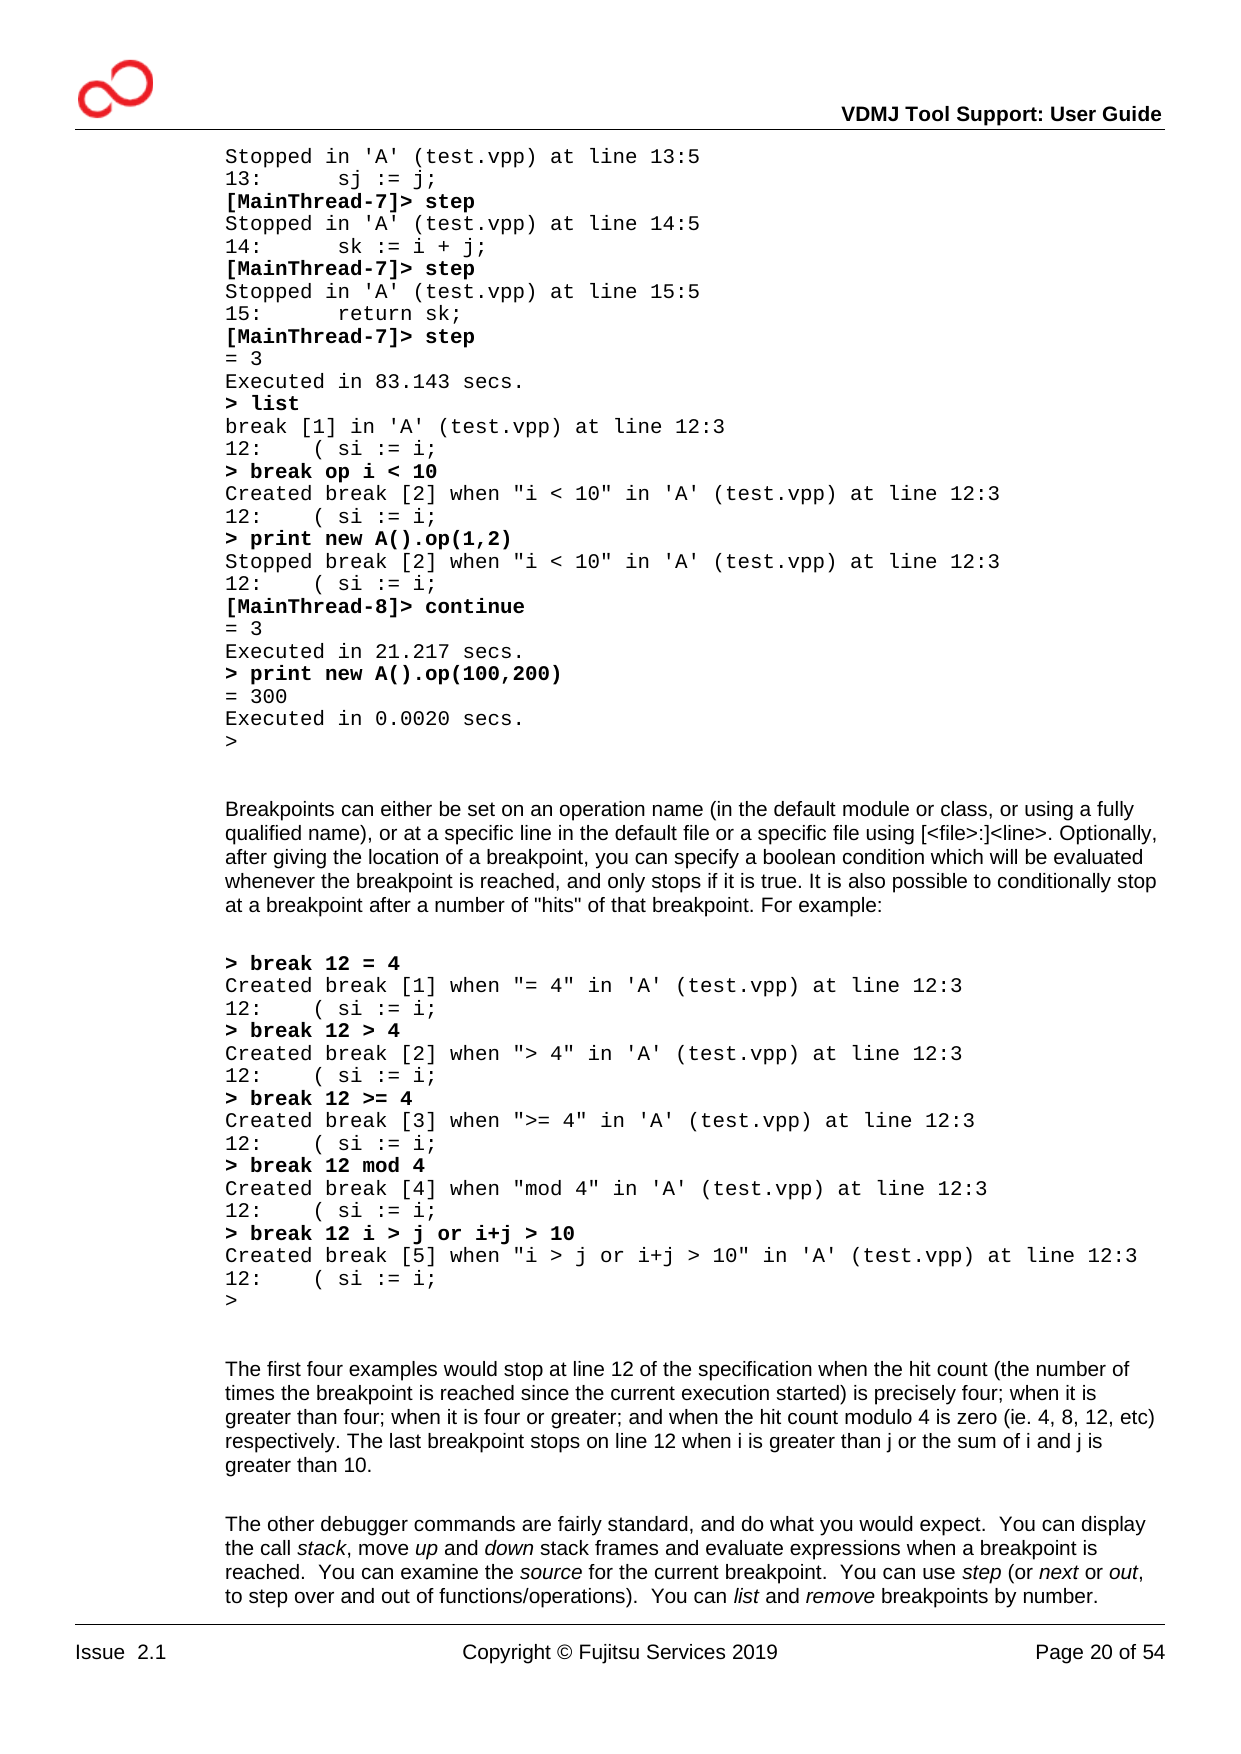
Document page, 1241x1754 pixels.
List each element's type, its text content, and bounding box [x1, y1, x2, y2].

text > [225, 730, 1165, 753]
text Executed in 83.143 secs. [225, 370, 1165, 393]
text [MainThread-7]> step [225, 190, 1165, 213]
text [MainThread-7]> step [225, 325, 1165, 348]
text Stopped in 'A' (test.vpp) at line 15:5 [225, 280, 1165, 303]
text Created break [5] when "i > j or i+j > 10" in 'A' (test.vpp) at line 12:3 [225, 1245, 1165, 1267]
text > break 12 > 4 [225, 1020, 1165, 1042]
text Created break [1] when "= 4" in 'A' (test.vpp) at line 12:3 [225, 975, 1165, 997]
text 12: ( si := i; [225, 1267, 1165, 1290]
text 12: ( si := i; [225, 1200, 1165, 1222]
text > break 12 mod 4 [225, 1155, 1165, 1177]
text Stopped break [2] when "i < 10" in 'A' (test.vpp) at line 12:3 [225, 550, 1165, 573]
text > list [225, 393, 1165, 415]
text Stopped in 'A' (test.vpp) at line 14:5 [225, 213, 1165, 235]
text > break op i < 10 [225, 460, 1165, 483]
text > break 12 i > j or i+j > 10 [225, 1222, 1165, 1245]
text > break 12 >= 4 [225, 1087, 1165, 1110]
text 15: return sk; [225, 303, 1165, 325]
text > break 12 = 4 [225, 952, 1165, 975]
text Created break [3] when ">= 4" in 'A' (test.vpp) at line 12:3 [225, 1110, 1165, 1132]
text 12: ( si := i; [225, 505, 1165, 528]
text [MainThread-7]> step [225, 258, 1165, 280]
text > print new A().op(1,2) [225, 528, 1165, 550]
text Executed in 0.0020 secs. [225, 708, 1165, 730]
text The other debugger commands are fairly standard, and do what you would expect. You can display the call stack, move up and down stack frames and evaluate expressions when a breakpoint is reached. You can examine the source for the current breakpoint. You can use step (or next or out, to step over and out of functions/operations). You can list and remove breakpoints by number. [225, 1512, 1165, 1608]
text = 3 [225, 618, 1165, 640]
text 12: ( si := i; [225, 1065, 1165, 1087]
text 13: sj := j; [225, 168, 1165, 190]
text Created break [2] when "> 4" in 'A' (test.vpp) at line 12:3 [225, 1042, 1165, 1065]
text > [225, 1290, 1165, 1312]
picture [78, 52, 153, 128]
text 12: ( si := i; [225, 438, 1165, 460]
text > print new A().op(100,200) [225, 663, 1165, 685]
text [MainThread-8]> continue [225, 595, 1165, 618]
text 14: sk := i + j; [225, 235, 1165, 258]
text 12: ( si := i; [225, 997, 1165, 1020]
text Stopped in 'A' (test.vpp) at line 13:5 [225, 145, 1165, 168]
text Executed in 21.217 secs. [225, 640, 1165, 663]
text Breakpoints can either be set on an operation name (in the default module or class, or using a fully qualified name), or at a specific line in the default file or a specific file using [<file>:]<line>. Optionally, after giving the location of a breakpoint, you can specify a boolean condition which will be evaluated whenever the breakpoint is reached, and only stops if it is true. It is also possible to conditionally stop at a breakpoint after a number of "hits" of that breakpoint. For example: [225, 798, 1165, 917]
text 12: ( si := i; [225, 573, 1165, 595]
text Created break [2] when "i < 10" in 'A' (test.vpp) at line 12:3 [225, 483, 1165, 505]
text = 3 [225, 348, 1165, 370]
text 12: ( si := i; [225, 1132, 1165, 1155]
text The first four examples would stop at line 12 of the specification when the hit count (the number of times the breakpoint is reached since the current execution started) is precisely four; when it is greater than four; when it is four or greater; and when the hit count modulo 4 is zero (ie. 4, 8, 12, etc) respectively. The last breakpoint stops on line 12 when i is greater than j or the sum of i and j is greater than 10. [225, 1357, 1165, 1477]
text break [1] in 'A' (test.vpp) at line 12:3 [225, 415, 1165, 438]
text Created break [4] when "mod 4" in 'A' (test.vpp) at line 12:3 [225, 1177, 1165, 1200]
text = 300 [225, 685, 1165, 708]
